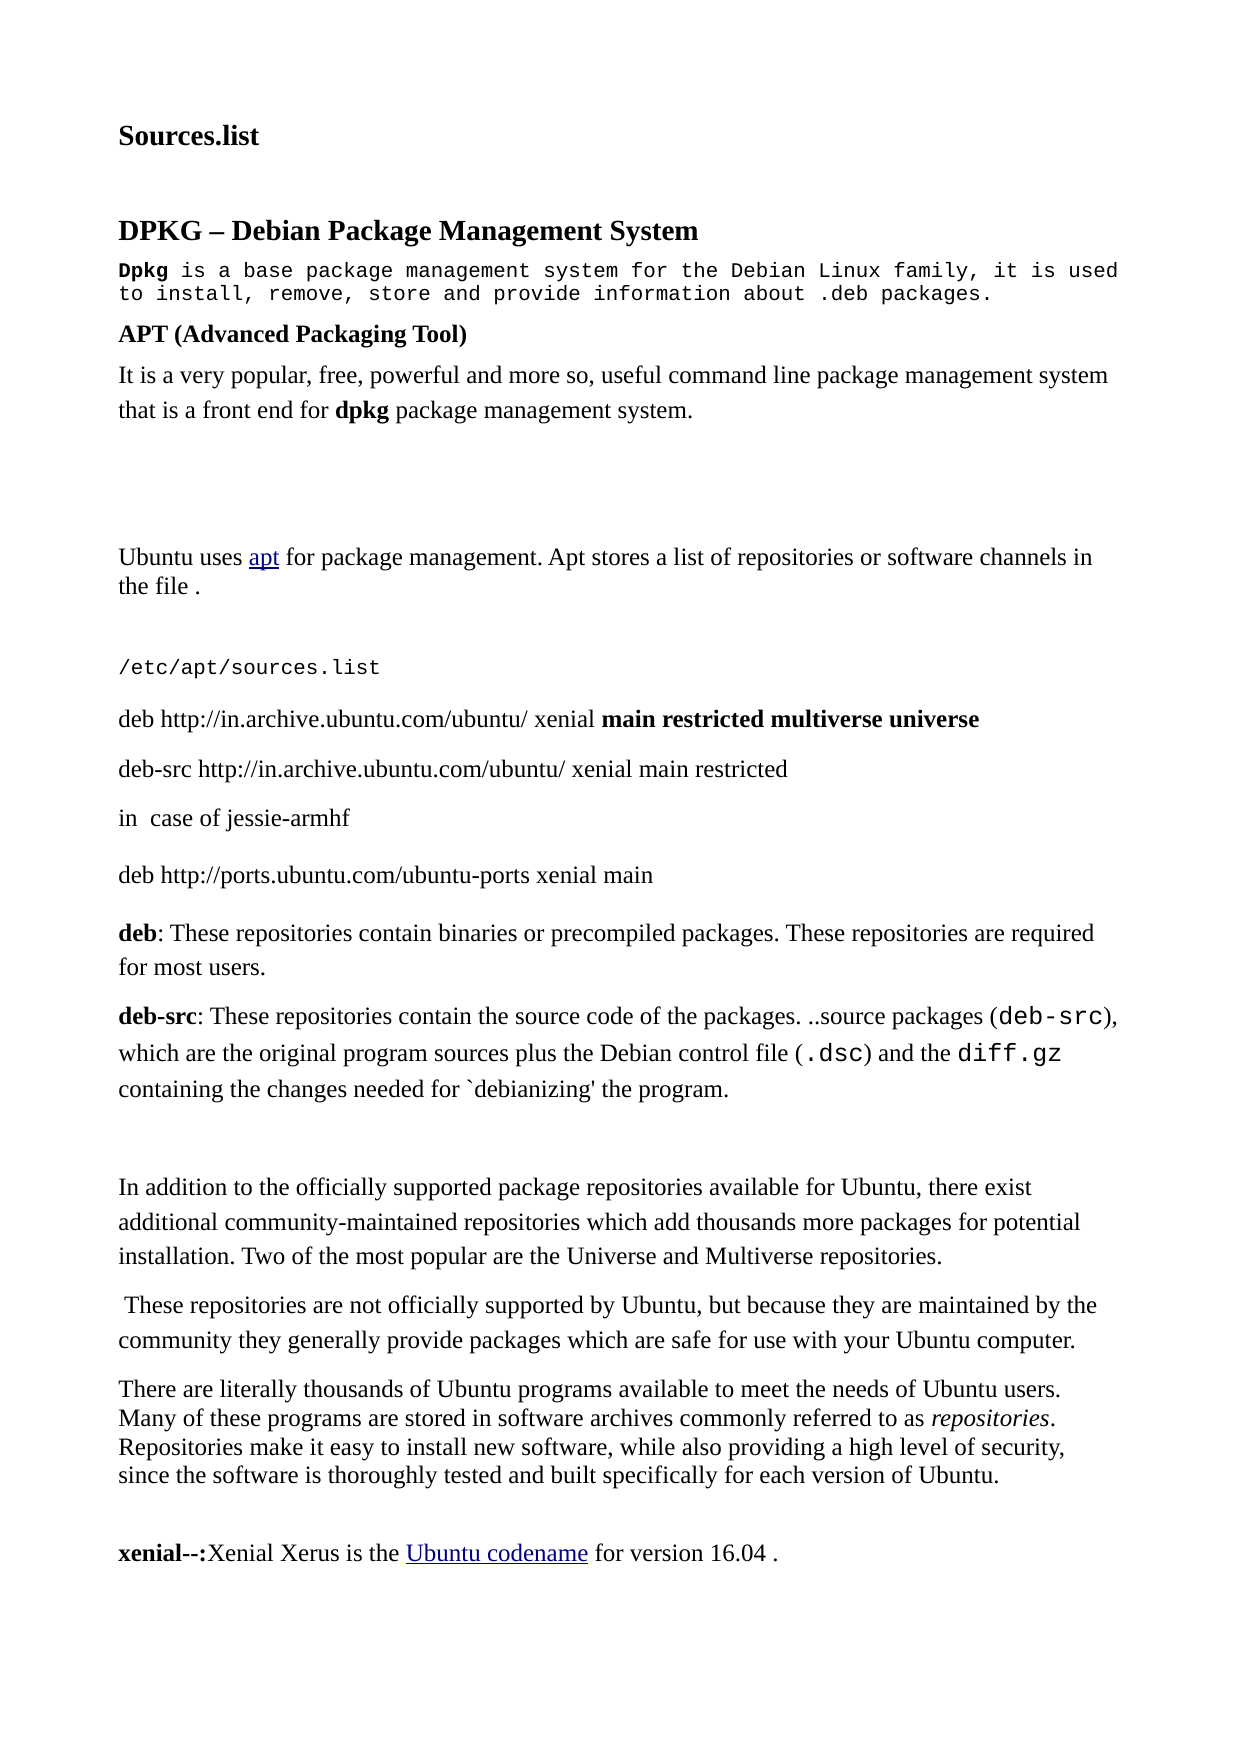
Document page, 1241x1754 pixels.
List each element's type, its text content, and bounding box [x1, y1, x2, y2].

text deb http://ports.ubuntu.com/ubuntu-ports xenial main [118, 860, 1122, 889]
subtitle DPKG – Debian Package Management System [118, 213, 1122, 247]
text It is a very popular, free, powerful and more so, useful command line package management system that is a front end for dpkg package management system. [118, 361, 1122, 424]
text deb: These repositories contain binaries or precompiled packages. These repositories are required for most users. [118, 918, 1122, 981]
subtitle APT (Advanced Packaging Tool) [118, 319, 1122, 348]
text There are literally thousands of Ubuntu programs available to meet the needs of Ubuntu users. Many of these programs are stored in software archives commonly referred to as repositories. Repositories make it easy to install new software, while also providing a high level of security, since the software is thoroughly tested and built specifically for each version of Ubuntu. [118, 1374, 1122, 1489]
text In addition to the officially supported package repositories available for Ubuntu, there exist additional community-maintained repositories which add thousands more packages for potential installation. Two of the most popular are the Universe and Multiverse repositories. [118, 1172, 1122, 1270]
text Dpkg is a base package management system for the Debian Linux family, it is used to install, remove, store and provide information about .deb packages. [118, 259, 1122, 307]
text in case of jessie-armhf [118, 803, 1122, 831]
text These repositories are not officially supported by Ubuntu, but because they are maintained by the community they generally provide packages which are safe for use with your Ubuntu computer. [118, 1291, 1122, 1354]
text deb-src: These repositories contain the source code of the packages. ..source packages (deb-src), which are the original program sources plus the Debian control file (.dsc) and the diff.gz containing the changes needed for `debianizing' the program. [118, 1001, 1122, 1103]
text deb-src http://in.archive.ubuntu.com/ubuntu/ xenial main restricted [118, 754, 1122, 782]
text deb http://in.archive.ubuntu.com/ubuntu/ xenial main restricted multiverse universe [118, 704, 1122, 733]
text Sources.list [118, 118, 1122, 152]
text Ubuntu uses apt for package management. Apt stores a list of repositories or software channels in the file . [118, 542, 1122, 600]
text xenial--:Xenial Xerus is the Ubuntu codename for version 16.04 . [118, 1538, 1122, 1567]
text /etc/apt/sources.list [118, 657, 1122, 681]
